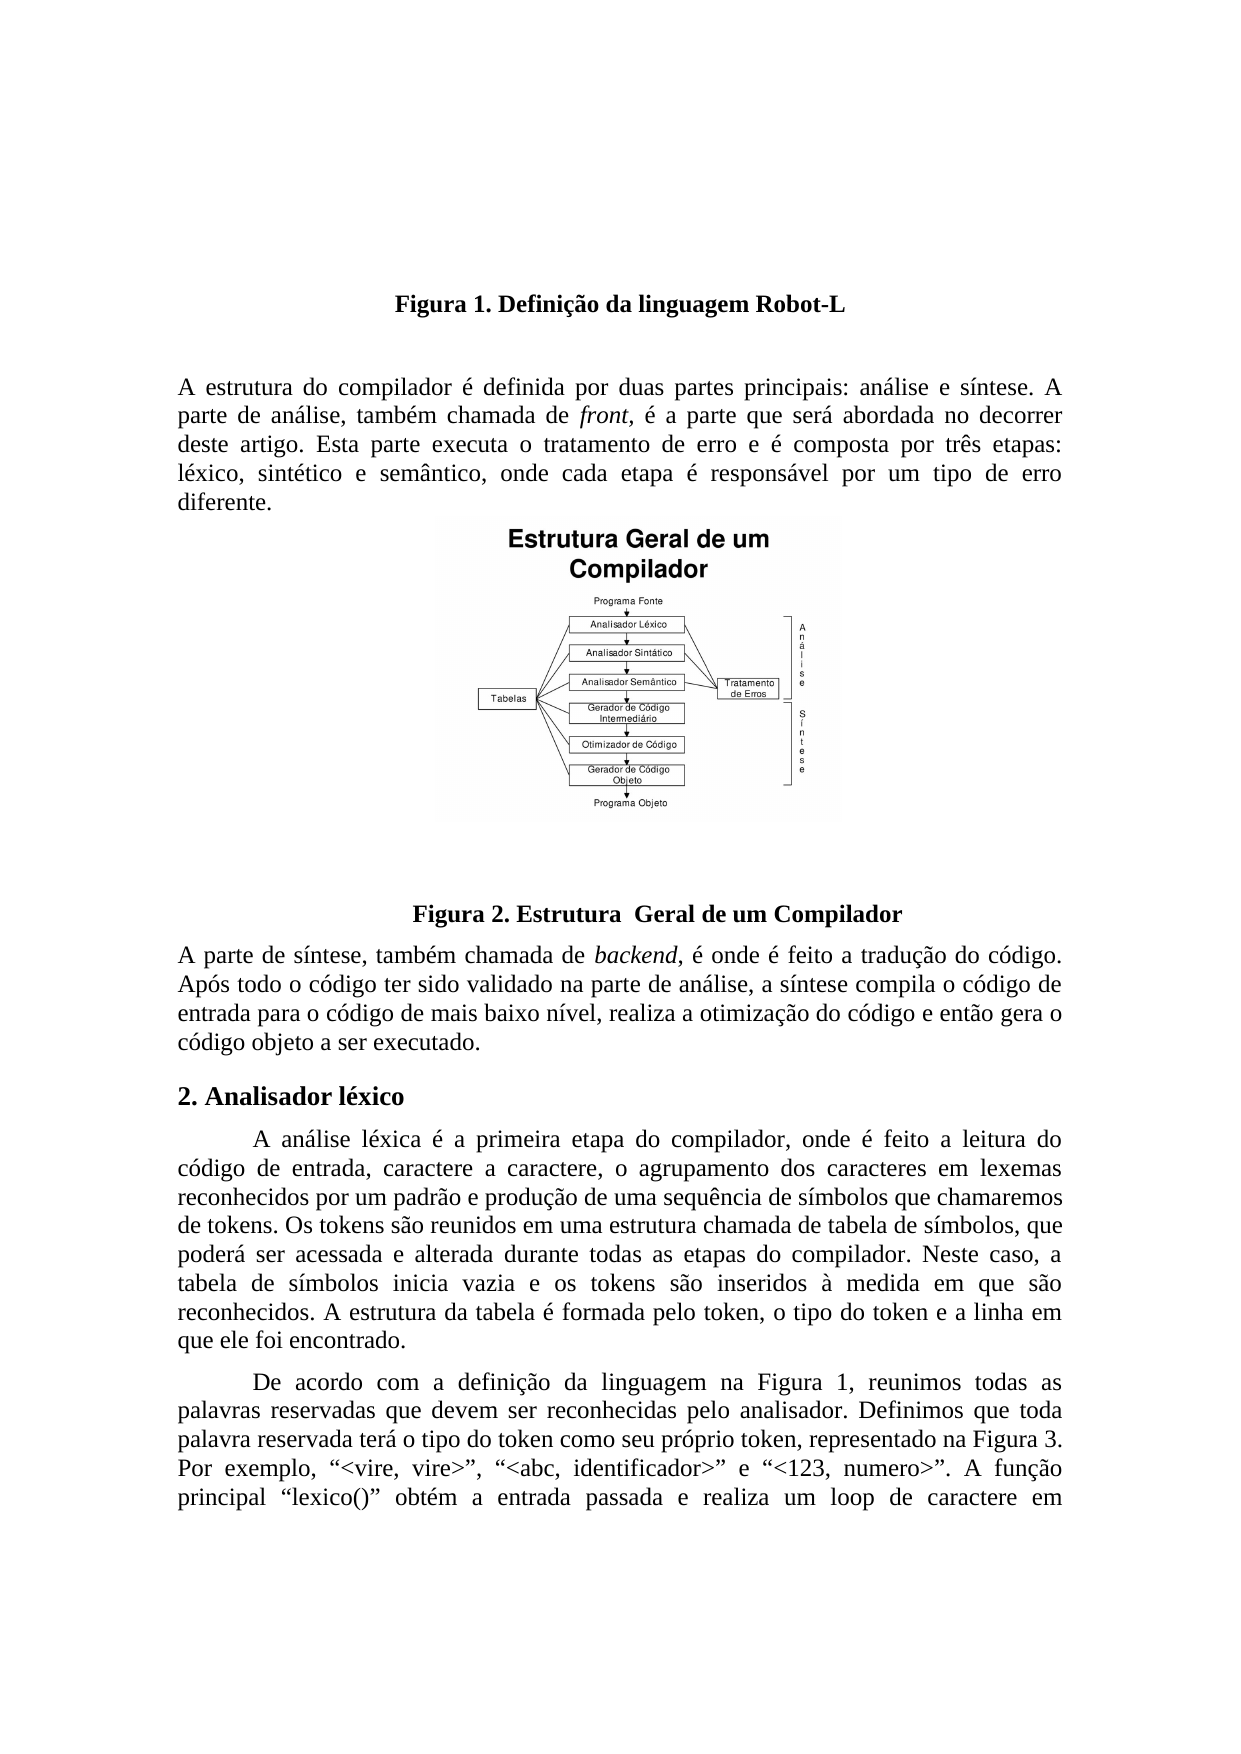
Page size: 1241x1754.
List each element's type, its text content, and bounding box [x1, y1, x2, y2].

text A estrutura do compilador é definida por duas partes principais: análise e síntese. A parte de análise, também chamada de front, é a parte que será abordada no decorrer deste artigo. Esta parte executa o tratamento de erro e é composta por três etapas: léxico, sintético e semântico, onde cada etapa é responsável por um tipo de erro diferente. [177, 372, 1063, 516]
picture [434, 516, 843, 822]
subtitle 2. Analisador léxico [177, 1081, 1063, 1112]
text De acordo com a definição da linguagem na Figura 1, reunimos todas as palavras reservadas que devem ser reconhecidas pelo analisador. Definimos que toda palavra reservada terá o tipo do token como seu próprio token, representado na Figura 3. Por exemplo, “<vire, vire>”, “<abc, identificador>” e “<123, numero>”. A função principal “lexico()” obtém a entrada passada e realiza um loop de caractere em [177, 1367, 1063, 1510]
text Figura 2. Estrutura Geral de um Compilador [177, 899, 1063, 928]
text A análise léxica é a primeira etapa do compilador, onde é feito a leitura do código de entrada, caractere a caractere, o agrupamento dos caracteres em lexemas reconhecidos por um padrão e produção de uma sequência de símbolos que chamaremos de tokens. Os tokens são reunidos em uma estrutura chamada de tabela de símbolos, que poderá ser acessada e alterada durante todas as etapas do compilador. Neste caso, a tabela de símbolos inicia vazia e os tokens são inseridos à medida em que são reconhecidos. A estrutura da tabela é formada pelo token, o tipo do token e a linha em que ele foi encontrado. [177, 1124, 1063, 1354]
text Figura 1. Definição da linguagem Robot-L [177, 289, 1063, 318]
text A parte de síntese, também chamada de backend, é onde é feito a tradução do código. Após todo o código ter sido validado na parte de análise, a síntese compila o código de entrada para o código de mais baixo nível, realiza a otimização do código e então gera o código objeto a ser executado. [177, 941, 1063, 1056]
